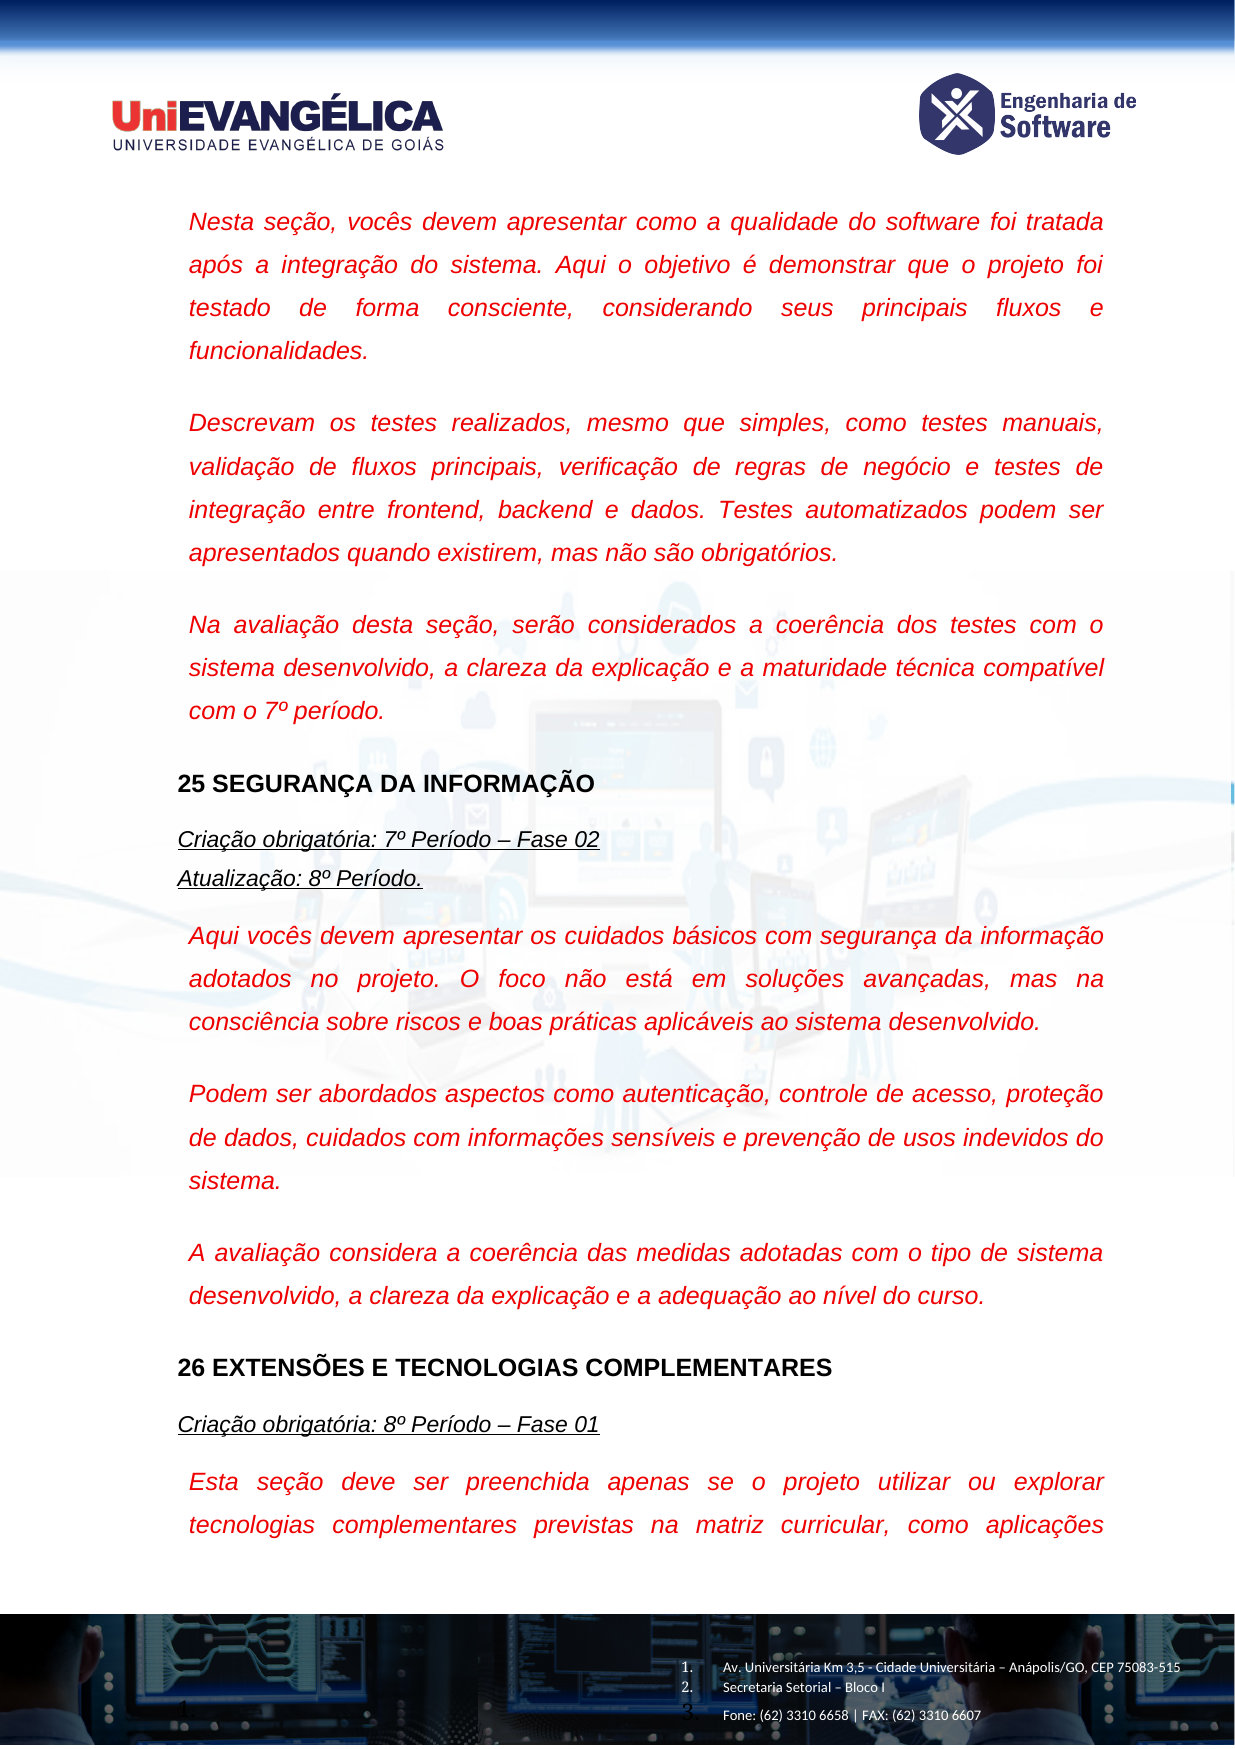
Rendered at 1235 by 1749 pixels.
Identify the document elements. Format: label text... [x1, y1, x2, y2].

picture [0, 1614, 1235, 1745]
picture [112, 93, 445, 155]
text Atualização: 8º Período. [177, 865, 1107, 892]
text Criação obrigatória: 7º Período – Fase 02 [177, 826, 1107, 853]
text Criação obrigatória: 8º Período – Fase 01 [177, 1411, 1107, 1438]
table_cell [1230, 571, 1235, 1177]
text Descrevam os testes realizados, mesmo que simples, como testes manuais, validação de fluxos principais, verificação de regras de negócio e testes de integração entre frontend, backend e dados. Testes automatizados podem ser apresentados quando existirem, mas não são obrigatórios. [189, 408, 1107, 566]
text Esta seção deve ser preenchida apenas se o projeto utilizar ou explorar tecnologias complementares previstas na matriz curricular, como aplicações [189, 1467, 1107, 1539]
text Nesta seção, vocês devem apresentar como a qualidade do software foi tratada após a integração do sistema. Aqui o objetivo é demonstrar que o projeto foi testado de forma consciente, considerando seus principais fluxos e funcionalidades. [189, 207, 1107, 365]
picture [919, 73, 1137, 155]
text Podem ser abordados aspectos como autenticação, controle de acesso, proteção de dados, cuidados com informações sensíveis e prevenção de usos indevidos do sistema. [189, 1079, 1107, 1194]
text Na avaliação desta seção, serão considerados a coerência dos testes com o sistema desenvolvido, a clareza da explicação e a maturidade técnica compatível com o 7º período. [189, 610, 1107, 725]
subtitle 26 EXTENSÕES E TECNOLOGIAS COMPLEMENTARES [177, 1353, 1107, 1382]
subtitle 25 SEGURANÇA DA INFORMAÇÃO [177, 768, 1107, 797]
text Aqui vocês devem apresentar os cuidados básicos com segurança da informação adotados no projeto. O foco não está em soluções avançadas, mas na consciência sobre riscos e boas práticas aplicáveis ao sistema desenvolvido. [189, 921, 1107, 1036]
text A avaliação considera a coerência das medidas adotadas com o tipo de sistema desenvolvido, a clareza da explicação e a adequação ao nível do curso. [189, 1238, 1107, 1310]
